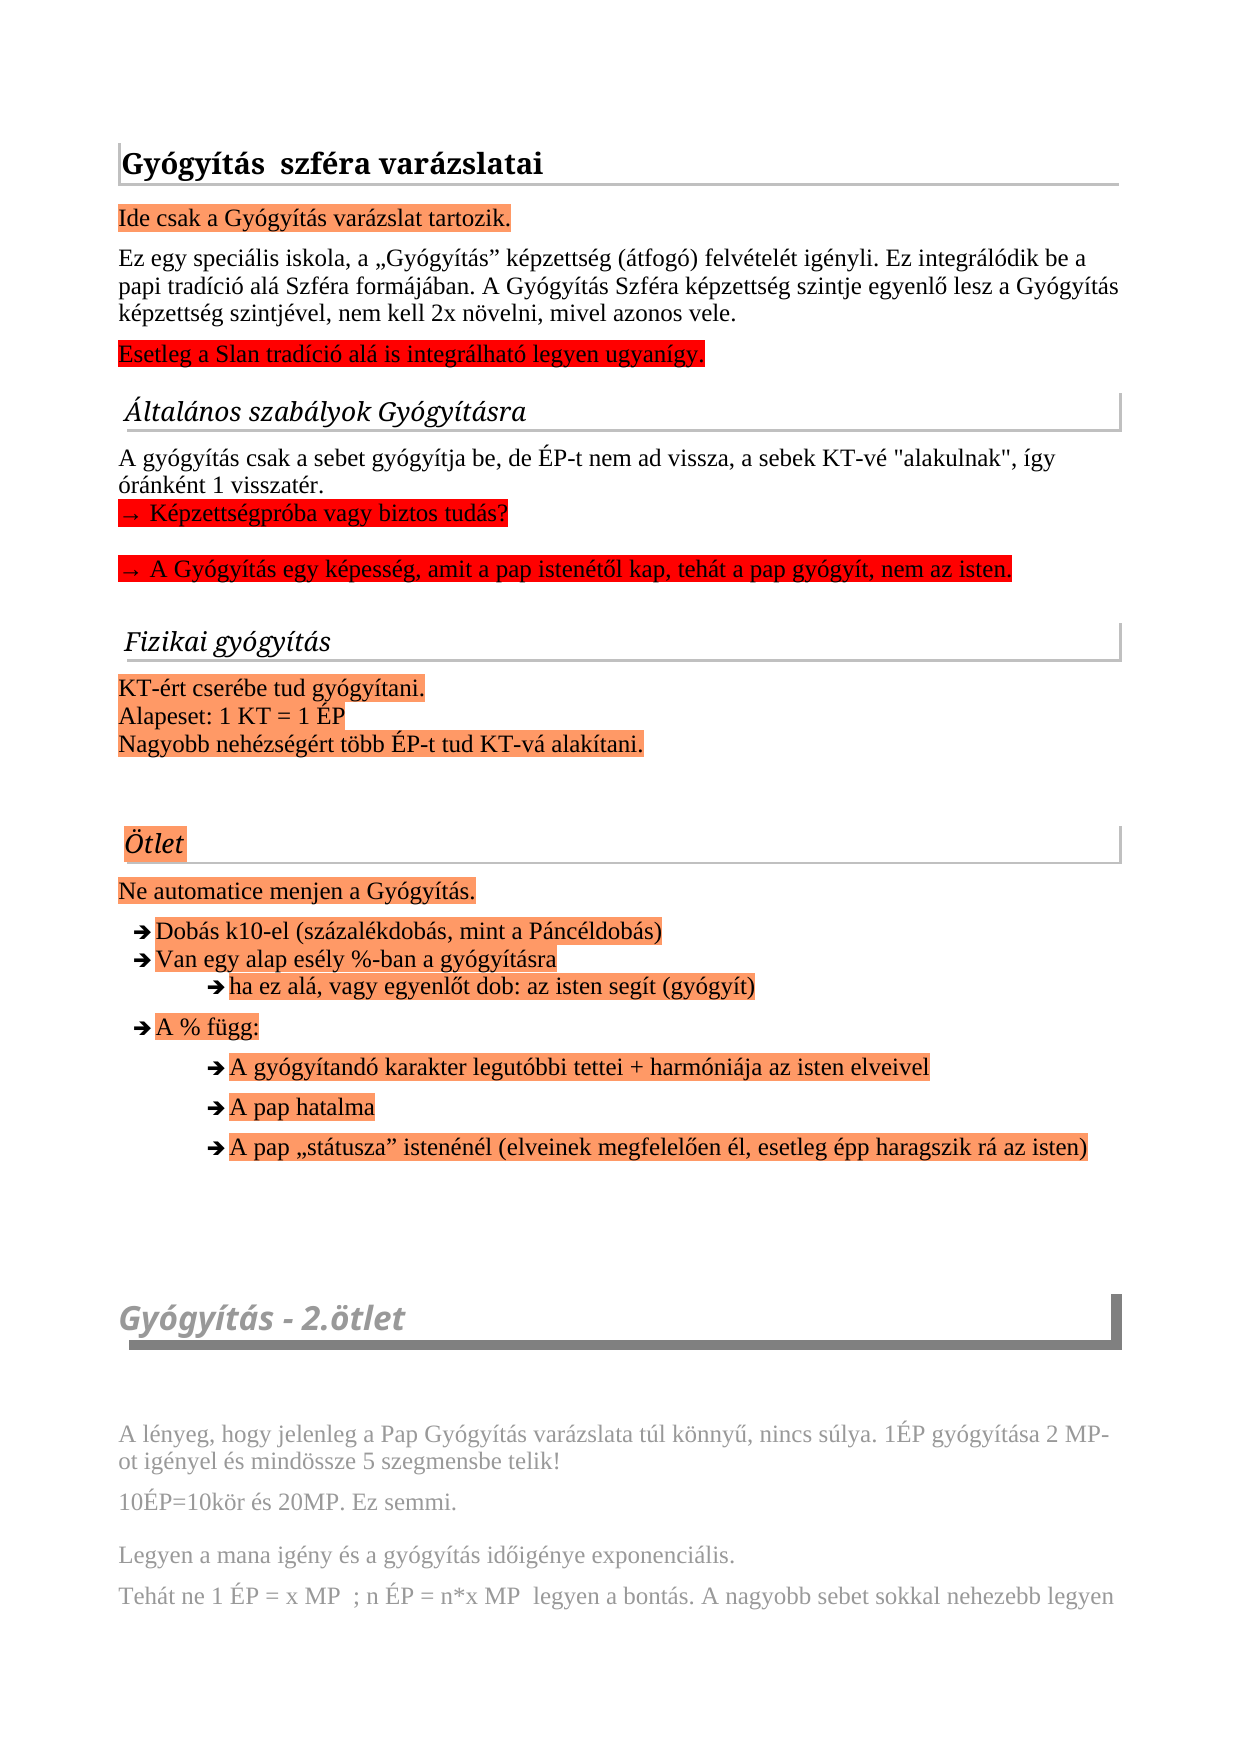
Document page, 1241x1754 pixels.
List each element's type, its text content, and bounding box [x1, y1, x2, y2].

subtitle Gyógyítás szféra varázslatai [121, 143, 1122, 183]
subtitle Általános szabályok Gyógyításra [124, 393, 1119, 429]
list A pap „státusza” istenénél (elveinek megfelelően él, esetleg épp haragszik rá az isten) [206, 1133, 1122, 1161]
list A gyógyítandó karakter legutóbbi tettei + harmóniája az isten elveivel [206, 1053, 1122, 1081]
text KT-ért cserébe tud gyógyítani. [118, 674, 1122, 702]
subtitle Gyógyítás - 2.ötlet [118, 1294, 1111, 1340]
text Esetleg a Slan tradíció alá is integrálható legyen ugyanígy. [118, 340, 1122, 367]
list Van egy alap esély %-ban a gyógyításra [132, 945, 1122, 972]
text Alapeset: 1 KT = 1 ÉP [118, 702, 1122, 730]
text Nagyobb nehézségért több ÉP-t tud KT-vá alakítani. [118, 730, 1122, 757]
text A gyógyítás csak a sebet gyógyítja be, de ÉP-t nem ad vissza, a sebek KT-vé "alakulnak", így óránként 1 visszatér. [118, 444, 1122, 499]
subtitle Ötlet [124, 826, 1119, 862]
list Dobás k10-el (százalékdobás, mint a Páncéldobás) [132, 917, 1122, 945]
list ha ez alá, vagy egyenlőt dob: az isten segít (gyógyít) [206, 972, 1122, 1000]
text Ez egy speciális iskola, a „Gyógyítás” képzettség (átfogó) felvételét igényli. Ez integrálódik be a papi tradíció alá Szféra formájában. A Gyógyítás Szféra képzettség szintje egyenlő lesz a Gyógyítás képzettség szintjével, nem kell 2x növelni, mivel azonos vele. [118, 244, 1122, 327]
text Legyen a mana igény és a gyógyítás időigénye exponenciális. [118, 1528, 1122, 1569]
text Tehát ne 1 ÉP = x MP ; n ÉP = n*x MP legyen a bontás. A nagyobb sebet sokkal nehezebb legyen [118, 1582, 1122, 1609]
text A lényeg, hogy jelenleg a Pap Gyógyítás varázslata túl könnyű, nincs súlya. 1ÉP gyógyítása 2 MP-ot igényel és mindössze 5 szegmensbe telik! [118, 1420, 1122, 1475]
text 10ÉP=10kör és 20MP. Ez semmi. [118, 1488, 1122, 1515]
text Ide csak a Gyógyítás varázslat tartozik. [118, 204, 1122, 232]
text Ne automatice menjen a Gyógyítás. [118, 877, 1122, 904]
list A pap hatalma [206, 1093, 1122, 1121]
list A % függ: [132, 1013, 1122, 1040]
text → A Gyógyítás egy képesség, amit a pap istenétől kap, tehát a pap gyógyít, nem az isten. [118, 555, 1122, 582]
subtitle Fizikai gyógyítás [124, 623, 1119, 659]
text → Képzettségpróba vagy biztos tudás? [118, 499, 1122, 527]
